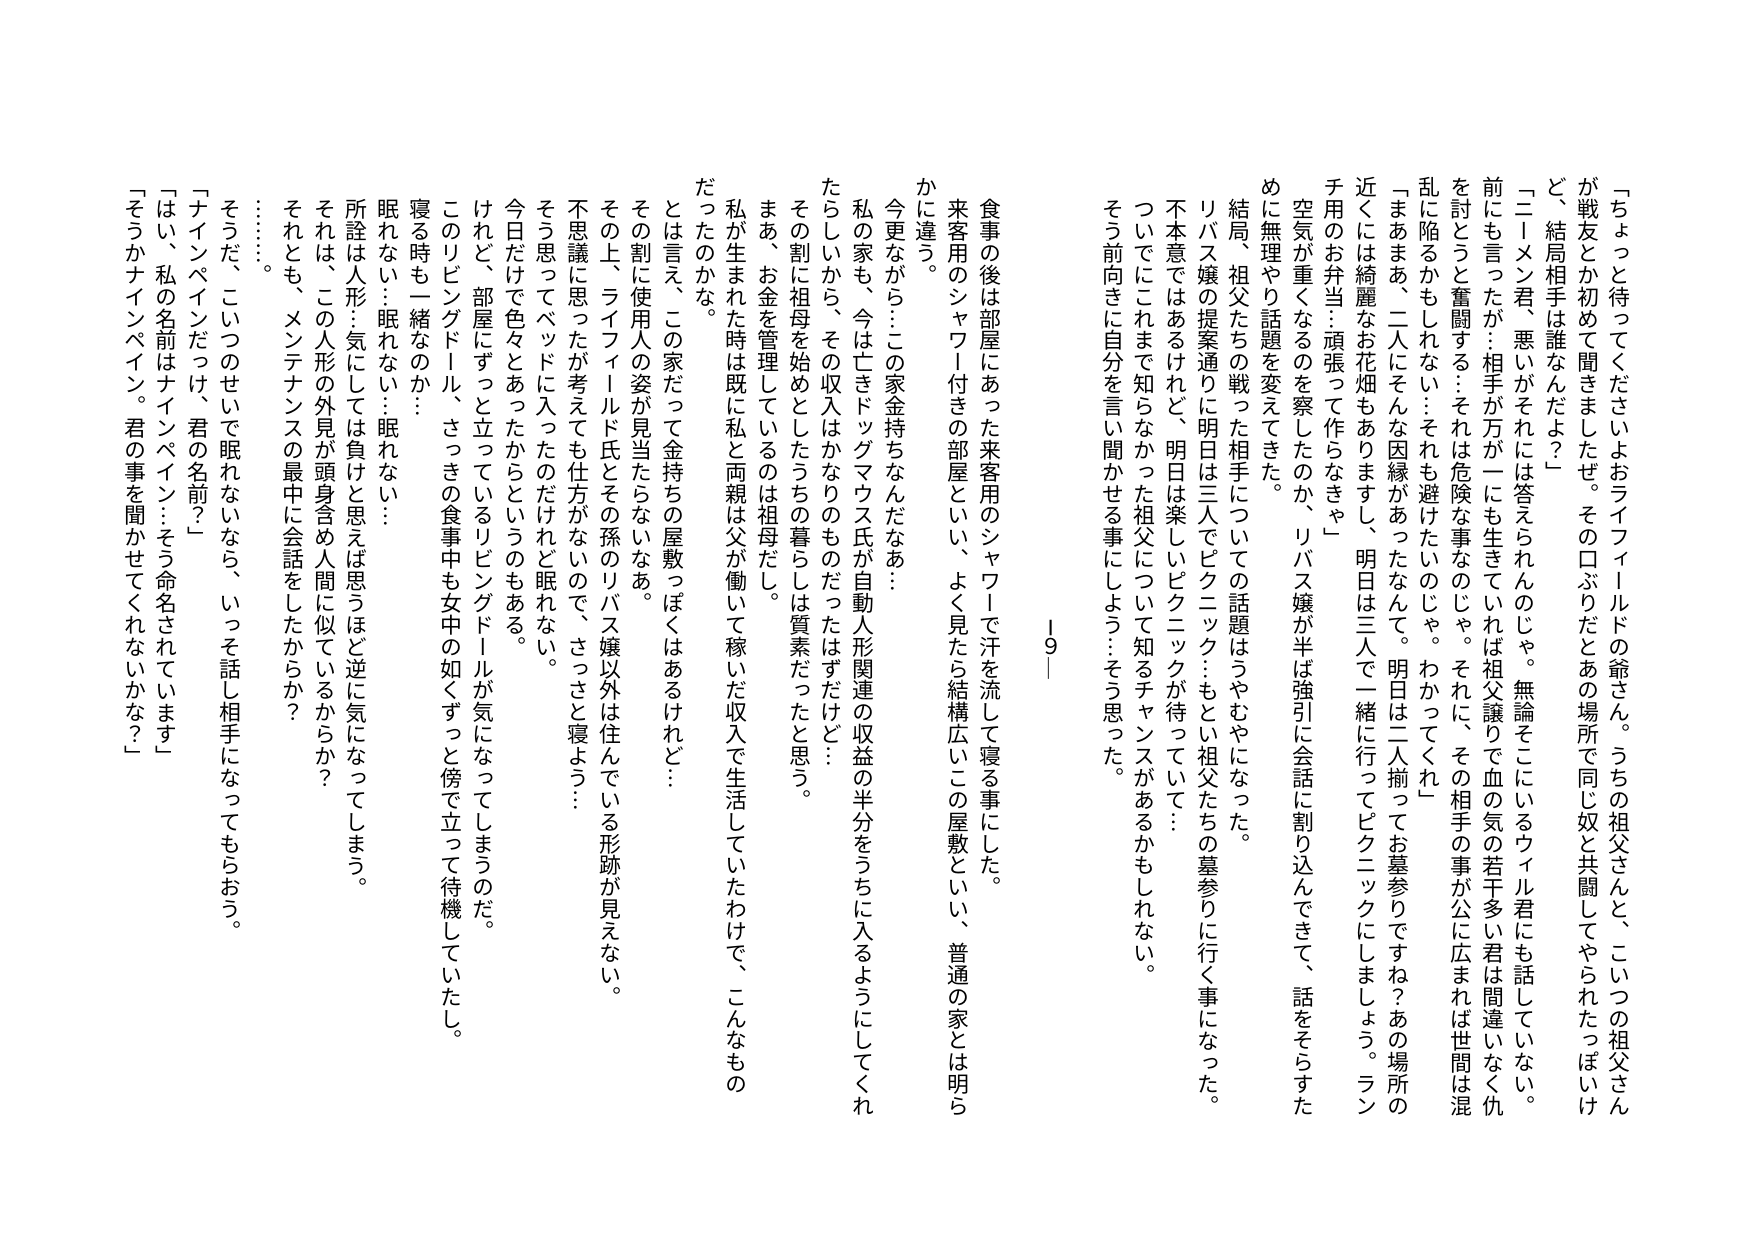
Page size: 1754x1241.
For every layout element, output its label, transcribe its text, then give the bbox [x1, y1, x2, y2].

text ついでにこれまで知らなかった祖父について知るチャンスがあるかもしれない。 [1129, 176, 1161, 1122]
text とは言え、この家だって金持ちの屋敷っぽくはあるけれど… [658, 176, 689, 1122]
text 眠れない…眠れない…眠れない… [373, 176, 404, 1122]
text そうだ、こいつのせいで眠れないなら、いっそ話し相手になってもらおう。 [214, 176, 246, 1122]
text けれど、部屋にずっと立っているリビングドールが気になってしまうのだ。 [468, 176, 499, 1122]
text 「ナインペインだっけ、君の名前？」 [183, 176, 214, 1122]
text 「そうかナインペイン。君の事を聞かせてくれないかな？」 [119, 176, 151, 1122]
text 「ニーメン君、悪いがそれには答えられんのじゃ。無論そこにいるウィル君にも話していない。前にも言ったが…相手が万が一にも生きていれば祖父譲りで血の気の若干多い君は間違いなく仇を討とうと奮闘する…それは危険な事なのじゃ。それに、その相手の事が公に広まれば世間は混乱に陥るかもしれない…それも避けたいのじゃ。わかってくれ」 [1414, 176, 1541, 1122]
text そう思ってベッドに入ったのだけれど眠れない。 [531, 176, 563, 1122]
text その割に祖母を始めとしたうちの暮らしは質素だったと思う。 [784, 176, 816, 1122]
text 今更ながら…この家金持ちなんだなあ… [879, 176, 911, 1122]
text 今日だけで色々とあったからというのもある。 [499, 176, 531, 1122]
text 寝る時も一緒なのか… [404, 176, 436, 1122]
text 来客用のシャワー付きの部屋といい、よく見たら結構広いこの屋敷といい、普通の家とは明らかに違う。 [911, 176, 974, 1122]
text その割に使用人の姿が見当たらないなあ。 [626, 176, 658, 1122]
text 結局、祖父たちの戦った相手についての話題はうやむやになった。 [1224, 176, 1256, 1122]
text ─９─ [1035, 176, 1069, 1122]
text 私が生まれた時は既に私と両親は父が働いて稼いだ収入で生活していたわけで、こんなものだったのかな。 [689, 176, 753, 1122]
text このリビングドール、さっきの食事中も女中の如くずっと傍で立って待機していたし。 [436, 176, 468, 1122]
text 空気が重くなるのを察したのか、リバス嬢が半ば強引に会話に割り込んできて、話をそらすために無理やり話題を変えてきた。 [1256, 176, 1319, 1122]
text 不本意ではあるけれど、明日は楽しいピクニックが待っていて… [1161, 176, 1192, 1122]
text 「まあまあ、二人にそんな因縁があったなんて。明日は二人揃ってお墓参りですね？あの場所の近くには綺麗なお花畑もありますし、明日は三人で一緒に行ってピクニックにしましょう。ランチ用のお弁当…頑張って作らなきゃ」 [1319, 176, 1414, 1122]
text それは、この人形の外見が頭身含め人間に似ているからか？ [309, 176, 341, 1122]
text ………。 [246, 176, 278, 1122]
text 「はい、私の名前はナインペイン…そう命名されています」 [151, 176, 183, 1122]
text その上、ライフィールド氏とその孫のリバス嬢以外は住んでいる形跡が見えない。 [594, 176, 626, 1122]
text 所詮は人形…気にしては負けと思えば思うほど逆に気になってしまう。 [341, 176, 373, 1122]
text そう前向きに自分を言い聞かせる事にしよう…そう思った。 [1097, 176, 1129, 1122]
text 食事の後は部屋にあった来客用のシャワーで汗を流して寝る事にした。 [974, 176, 1006, 1122]
text リバス嬢の提案通りに明日は三人でピクニック…もとい祖父たちの墓参りに行く事になった。 [1192, 176, 1224, 1122]
text 「ちょっと待ってくださいよおライフィールドの爺さん。うちの祖父さんと、こいつの祖父さんが戦友とか初めて聞きましたぜ。その口ぶりだとあの場所で同じ奴と共闘してやられたっぽいけど、結局相手は誰なんだよ？」 [1541, 176, 1636, 1122]
text それとも、メンテナンスの最中に会話をしたからか？ [278, 176, 309, 1122]
text まあ、お金を管理しているのは祖母だし。 [753, 176, 784, 1122]
text 私の家も、今は亡きドッグマウス氏が自動人形関連の収益の半分をうちに入るようにしてくれたらしいから、その収入はかなりのものだったはずだけど… [816, 176, 879, 1122]
text 不思議に思ったが考えても仕方がないので、さっさと寝よう… [563, 176, 594, 1122]
